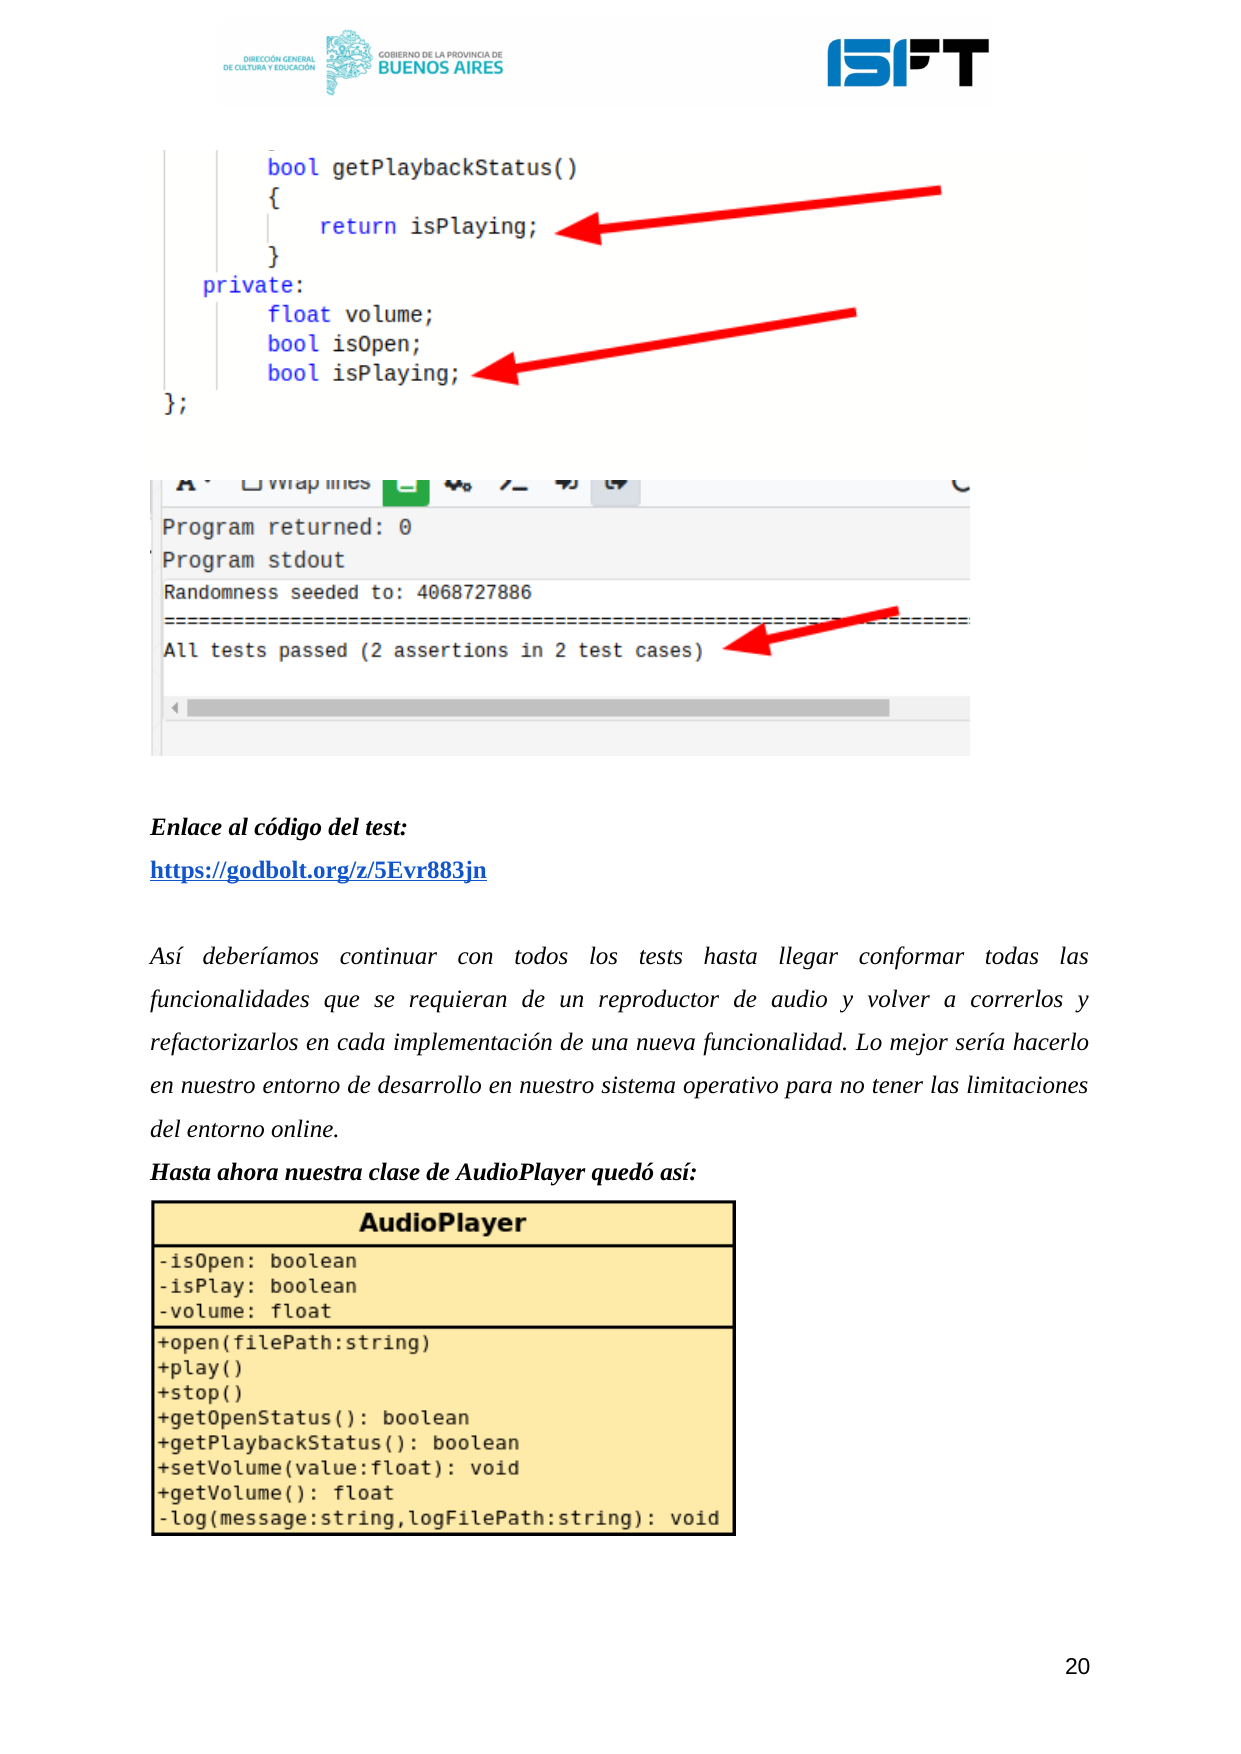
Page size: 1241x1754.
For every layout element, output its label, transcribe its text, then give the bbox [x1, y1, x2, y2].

text Así deberíamos continuar con todos los tests hasta llegar conformar todas las funcionalidades que se requieran de un reproductor de audio y volver a correrlos y refactorizarlos en cada implementación de una nueva funcionalidad. Lo mejor sería hacerlo en nuestro entorno de desarrollo en nuestro sistema operativo para no tener las limitaciones del entorno online. [150, 941, 1090, 1142]
text https://godbolt.org/z/5Evr883jn [150, 855, 1090, 884]
picture [218, 18, 994, 106]
picture [150, 150, 1091, 432]
text Enlace al código del test: [150, 812, 1090, 841]
picture [150, 1200, 736, 1536]
text Hasta ahora nuestra clase de AudioPlayer quedó así: [150, 1157, 1090, 1186]
picture [150, 480, 971, 756]
